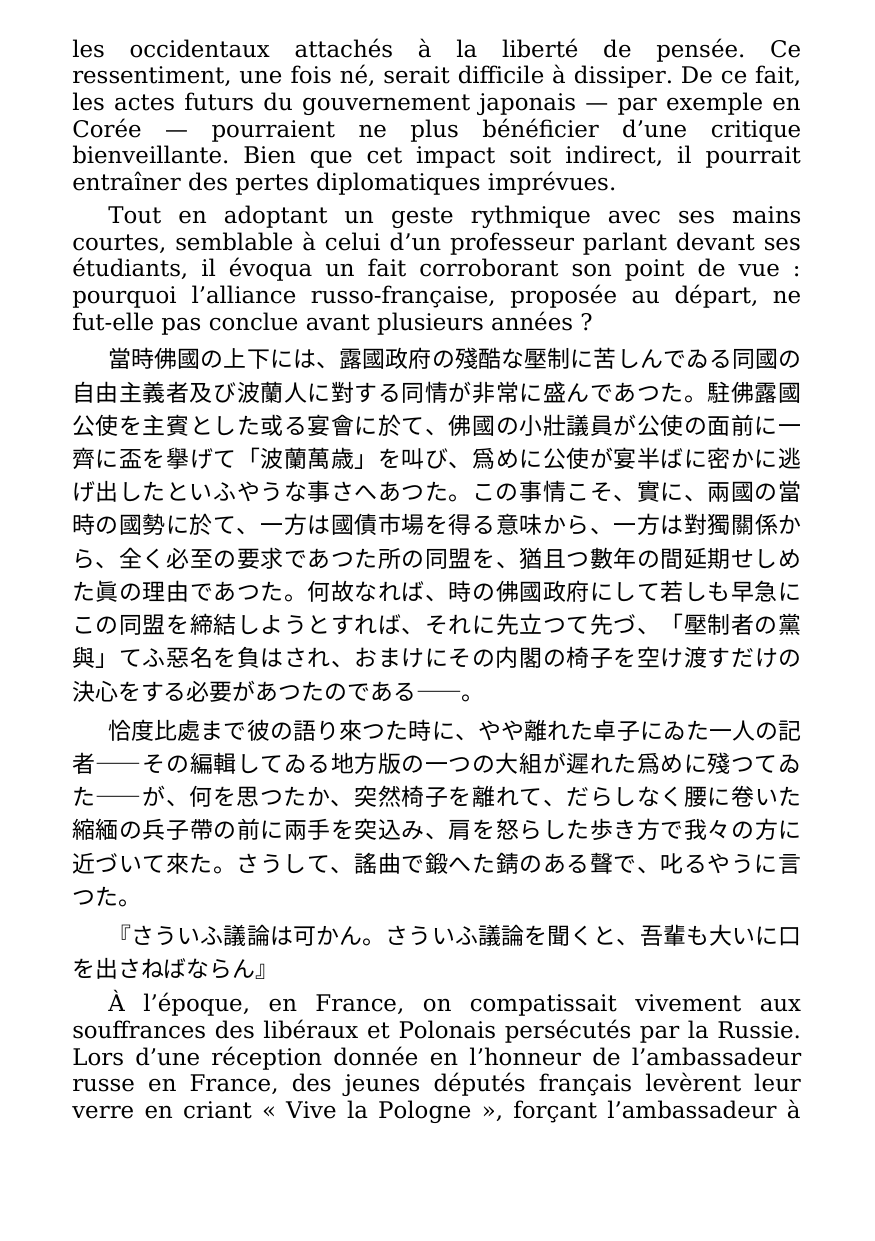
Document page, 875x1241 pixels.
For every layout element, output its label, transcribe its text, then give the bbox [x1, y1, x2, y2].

text À l’époque, en France, on compatissait vivement aux souffrances des libéraux et Polonais persécutés par la Russie. Lors d’une réception donnée en l’honneur de l’ambassadeur russe en France, des jeunes députés français levèrent leur verre en criant « Vive la Pologne », forçant l’ambassadeur à [72, 990, 802, 1124]
text 恰度比處まで彼の語り來つた時に、やや離れた卓子にゐた一人の記者――その編輯してゐる地方版の一つの大組が遲れた爲めに殘つてゐた――が、何を思つたか、突然椅子を離れて、だらしなく腰に卷いた縮緬の兵子帶の前に兩手を突込み、肩を怒らした歩き方で我々の方に近づいて來た。さうして、謠曲で鍛へた錆のある聲で、叱るやうに言つた。 [72, 713, 802, 912]
text 當時佛國の上下には、露國政府の殘酷な壓制に苦しんでゐる同國の自由主義者及び波蘭人に對する同情が非常に盛んであつた。駐佛露國公使を主賓とした或る宴會に於て、佛國の小壯議員が公使の面前に一齊に盃を擧げて「波蘭萬歳」を叫び、爲めに公使が宴半ばに密かに逃げ出したといふやうな事さへあつた。この事情こそ、實に、兩國の當時の國勢に於て、一方は國債市場を得る意味から、一方は對獨關係から、全く必至の要求であつた所の同盟を、猶且つ數年の間延期せしめた眞の理由であつた。何故なれば、時の佛國政府にして若しも早急にこの同盟を締結しようとすれば、それに先立つて先づ、「壓制者の黨與」てふ惡名を負はされ、おまけにその内閣の椅子を空け渡すだけの決心をする必要があつたのである――。 [72, 341, 802, 707]
text 『さういふ議論は可かん。さういふ議論を聞くと、吾輩も大いに口を出さねばならん』 [72, 918, 802, 984]
text les occidentaux attachés à la liberté de pensée. Ce ressentiment, une fois né, serait difficile à dissiper. De ce fait, les actes futurs du gouvernement japonais — par exemple en Corée — pourraient ne plus bénéficier d’une critique bienveillante. Bien que cet impact soit indirect, il pourrait entraîner des pertes diplomatiques imprévues. [72, 36, 802, 196]
text Tout en adoptant un geste rythmique avec ses mains courtes, semblable à celui d’un professeur parlant devant ses étudiants, il évoqua un fait corroborant son point de vue : pourquoi l’alliance russo-française, proposée au départ, ne fut-elle pas conclue avant plusieurs années ? [72, 202, 802, 335]
